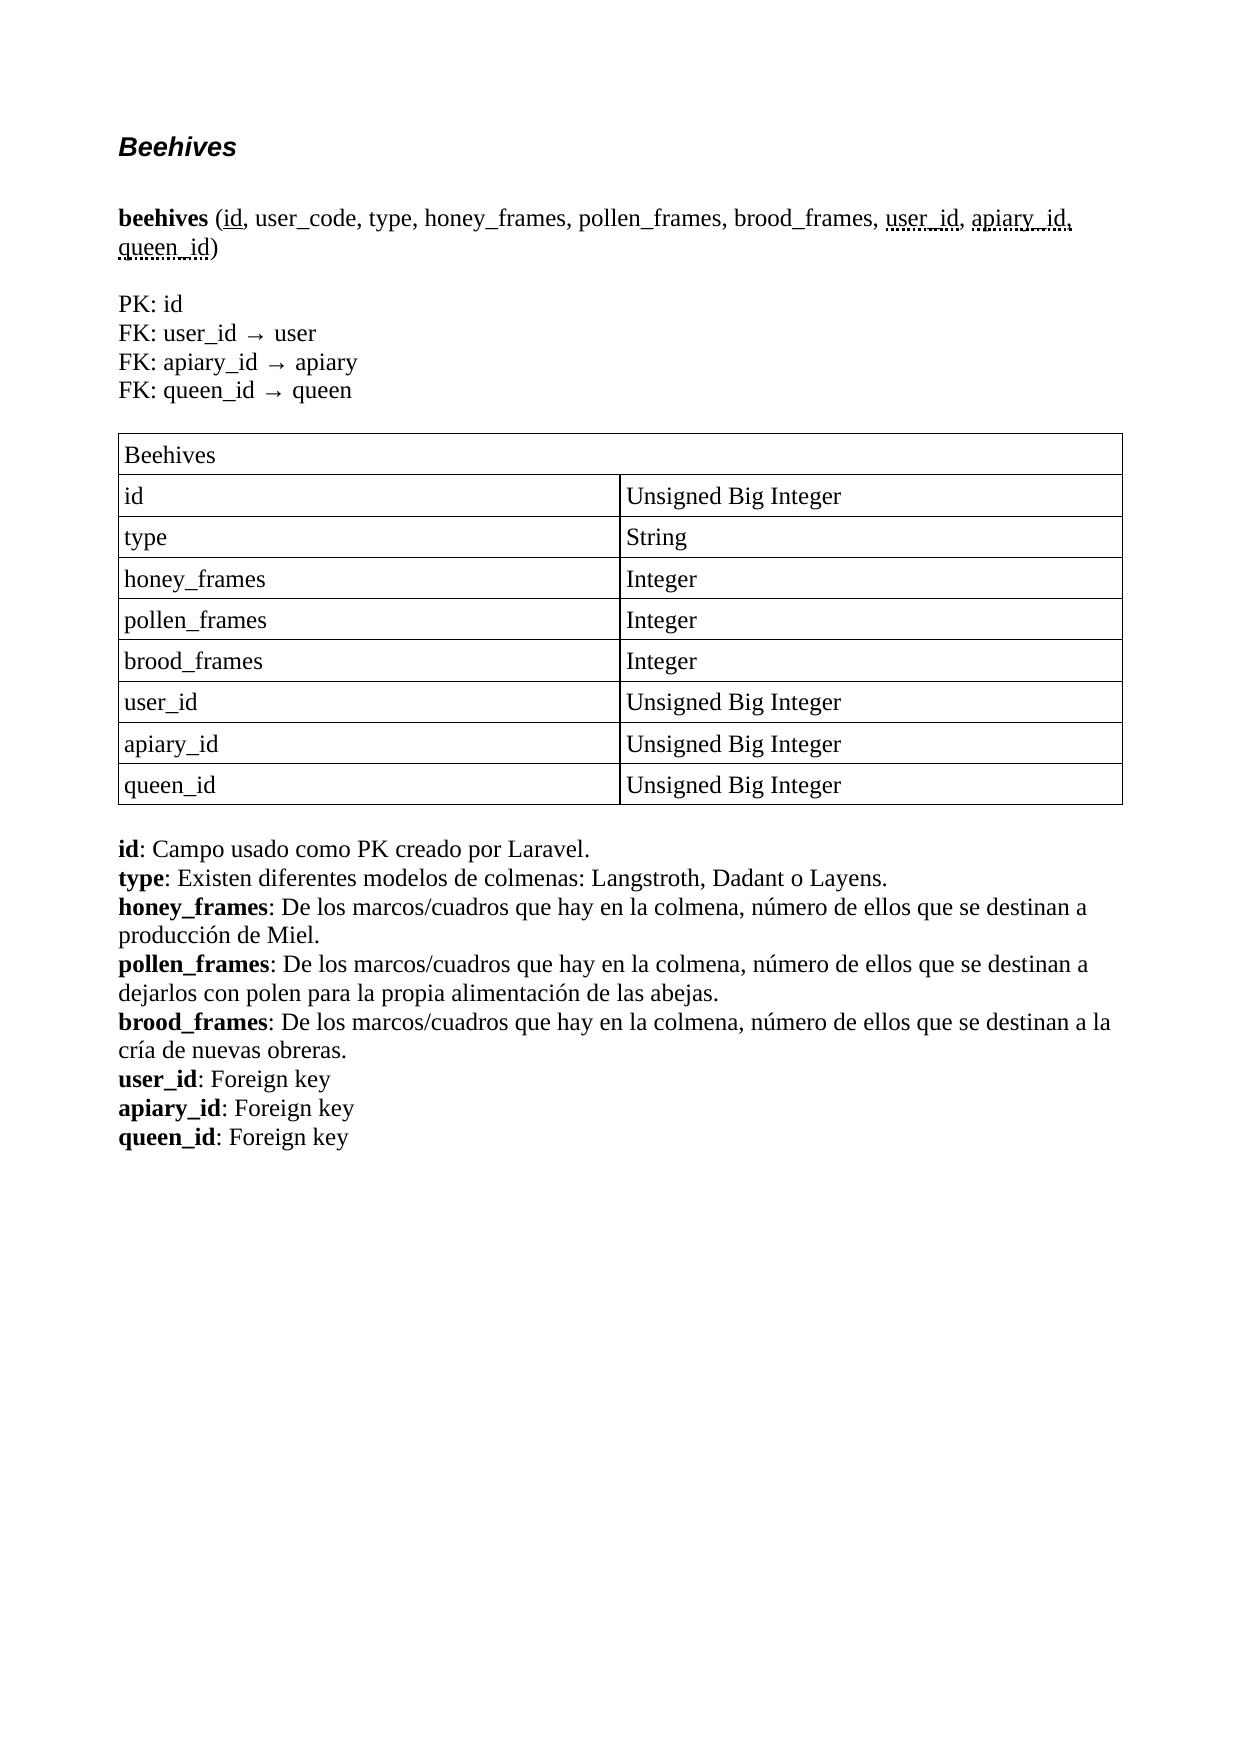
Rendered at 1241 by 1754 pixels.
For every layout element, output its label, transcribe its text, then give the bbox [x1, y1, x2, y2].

table_cell id [119, 475, 619, 516]
text PK: id [118, 289, 1122, 318]
table_cell user_id [119, 682, 619, 722]
text FK: apiary_id → apiary [118, 347, 1122, 376]
table_cell Integer [621, 599, 1122, 639]
table_cell Unsigned Big Integer [621, 764, 1122, 804]
table_cell type [119, 517, 619, 557]
table_cell honey_frames [119, 558, 619, 598]
table_cell Unsigned Big Integer [621, 475, 1122, 516]
text queen_id: Foreign key [118, 1122, 1122, 1150]
text FK: queen_id → queen [118, 376, 1122, 404]
text beehives (id, user_code, type, honey_frames, pollen_frames, brood_frames, user_id, apiary_id, queen_id) [118, 203, 1122, 261]
table_cell String [621, 517, 1122, 557]
text FK: user_id → user [118, 318, 1122, 347]
text user_id: Foreign key [118, 1064, 1122, 1093]
text pollen_frames: De los marcos/cuadros que hay en la colmena, número de ellos que se destinan a dejarlos con polen para la propia alimentación de las abejas. [118, 949, 1122, 1007]
table_cell apiary_id [119, 723, 619, 763]
table_header Beehives [119, 434, 1122, 474]
text honey_frames: De los marcos/cuadros que hay en la colmena, número de ellos que se destinan a producción de Miel. [118, 892, 1122, 949]
table_cell Unsigned Big Integer [621, 723, 1122, 763]
table_cell pollen_frames [119, 599, 619, 639]
text id: Campo usado como PK creado por Laravel. [118, 834, 1122, 863]
table_cell brood_frames [119, 640, 619, 681]
table_cell Unsigned Big Integer [621, 682, 1122, 722]
subtitle Beehives [118, 131, 1122, 162]
text brood_frames: De los marcos/cuadros que hay en la colmena, número de ellos que se destinan a la cría de nuevas obreras. [118, 1007, 1122, 1064]
text type: Existen diferentes modelos de colmenas: Langstroth, Dadant o Layens. [118, 863, 1122, 892]
table_cell Integer [621, 558, 1122, 598]
text apiary_id: Foreign key [118, 1093, 1122, 1122]
table_cell Integer [621, 640, 1122, 681]
table_cell queen_id [119, 764, 619, 804]
